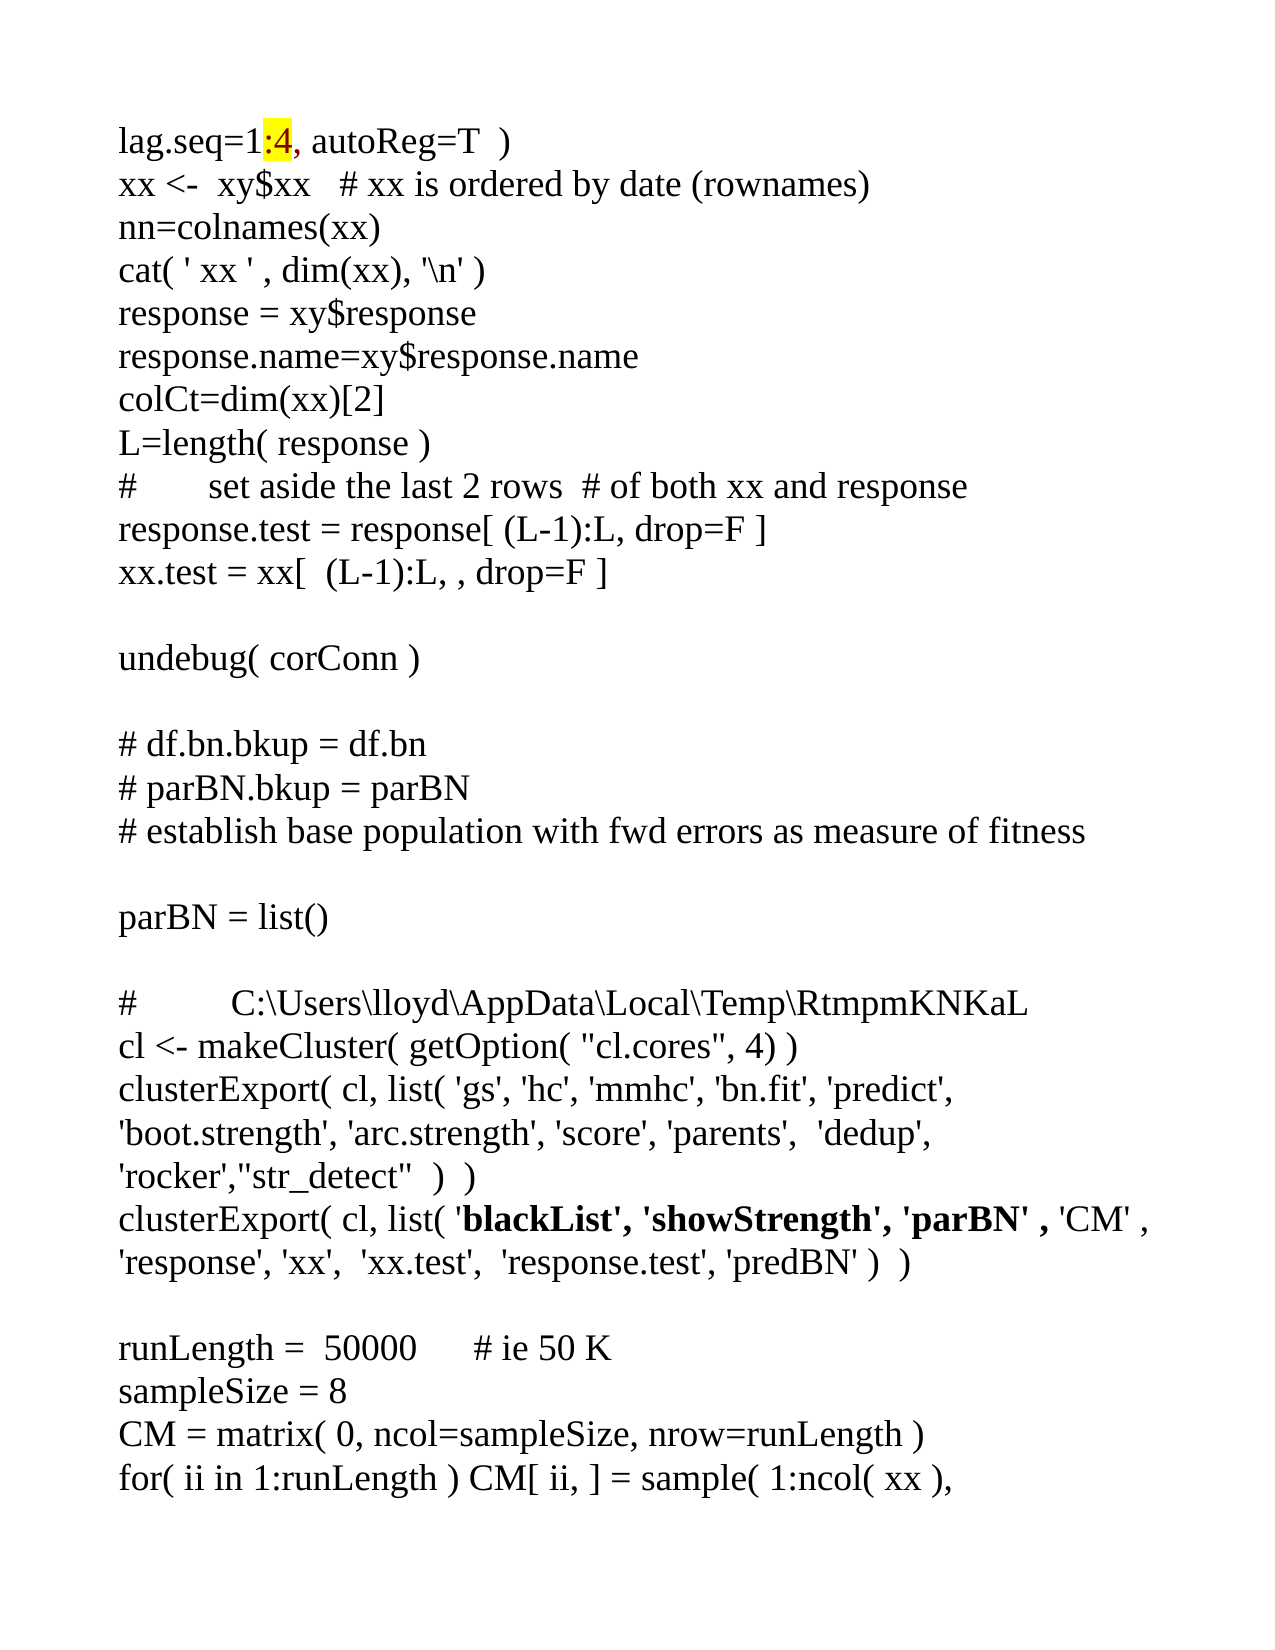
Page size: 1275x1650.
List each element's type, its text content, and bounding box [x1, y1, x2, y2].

text # C:\Users\lloyd\AppData\Local\Temp\RtmpmKNKaL [118, 981, 1157, 1024]
text CM = matrix( 0, ncol=sampleSize, nrow=runLength ) [118, 1412, 1157, 1455]
text xx <- xy$xx # xx is ordered by date (rownames) [118, 161, 1157, 204]
text for( ii in 1:runLength ) CM[ ii, ] = sample( 1:ncol( xx ), [118, 1455, 1157, 1498]
text runLength = 50000 # ie 50 K [118, 1326, 1157, 1369]
text undebug( corConn ) [118, 636, 1157, 679]
text cl <- makeCluster( getOption( "cl.cores", 4) ) [118, 1024, 1157, 1067]
text # df.bn.bkup = df.bn [118, 722, 1157, 765]
text # set aside the last 2 rows # of both xx and response [118, 463, 1157, 506]
text lag.seq=1:4, autoReg=T ) [118, 118, 1157, 161]
text clusterExport( cl, list( 'gs', 'hc', 'mmhc', 'bn.fit', 'predict', 'boot.strength', 'arc.strength', 'score', 'parents', 'dedup', 'rocker',"str_detect" ) ) [118, 1067, 1157, 1196]
text # establish base population with fwd errors as measure of fitness [118, 808, 1157, 851]
text response = xy$response [118, 291, 1157, 334]
text nn=colnames(xx) [118, 204, 1157, 247]
text L=length( response ) [118, 420, 1157, 463]
text response.test = response[ (L-1):L, drop=F ] [118, 506, 1157, 549]
text cat( ' xx ' , dim(xx), '\n' ) [118, 247, 1157, 291]
text # parBN.bkup = parBN [118, 765, 1157, 808]
text sampleSize = 8 [118, 1369, 1157, 1412]
text colCt=dim(xx)[2] [118, 377, 1157, 420]
text xx.test = xx[ (L-1):L, , drop=F ] [118, 549, 1157, 592]
text parBN = list() [118, 894, 1157, 937]
text response.name=xy$response.name [118, 334, 1157, 377]
text clusterExport( cl, list( 'blackList', 'showStrength', 'parBN' , 'CM' , 'response', 'xx', 'xx.test', 'response.test', 'predBN' ) ) [118, 1196, 1157, 1282]
